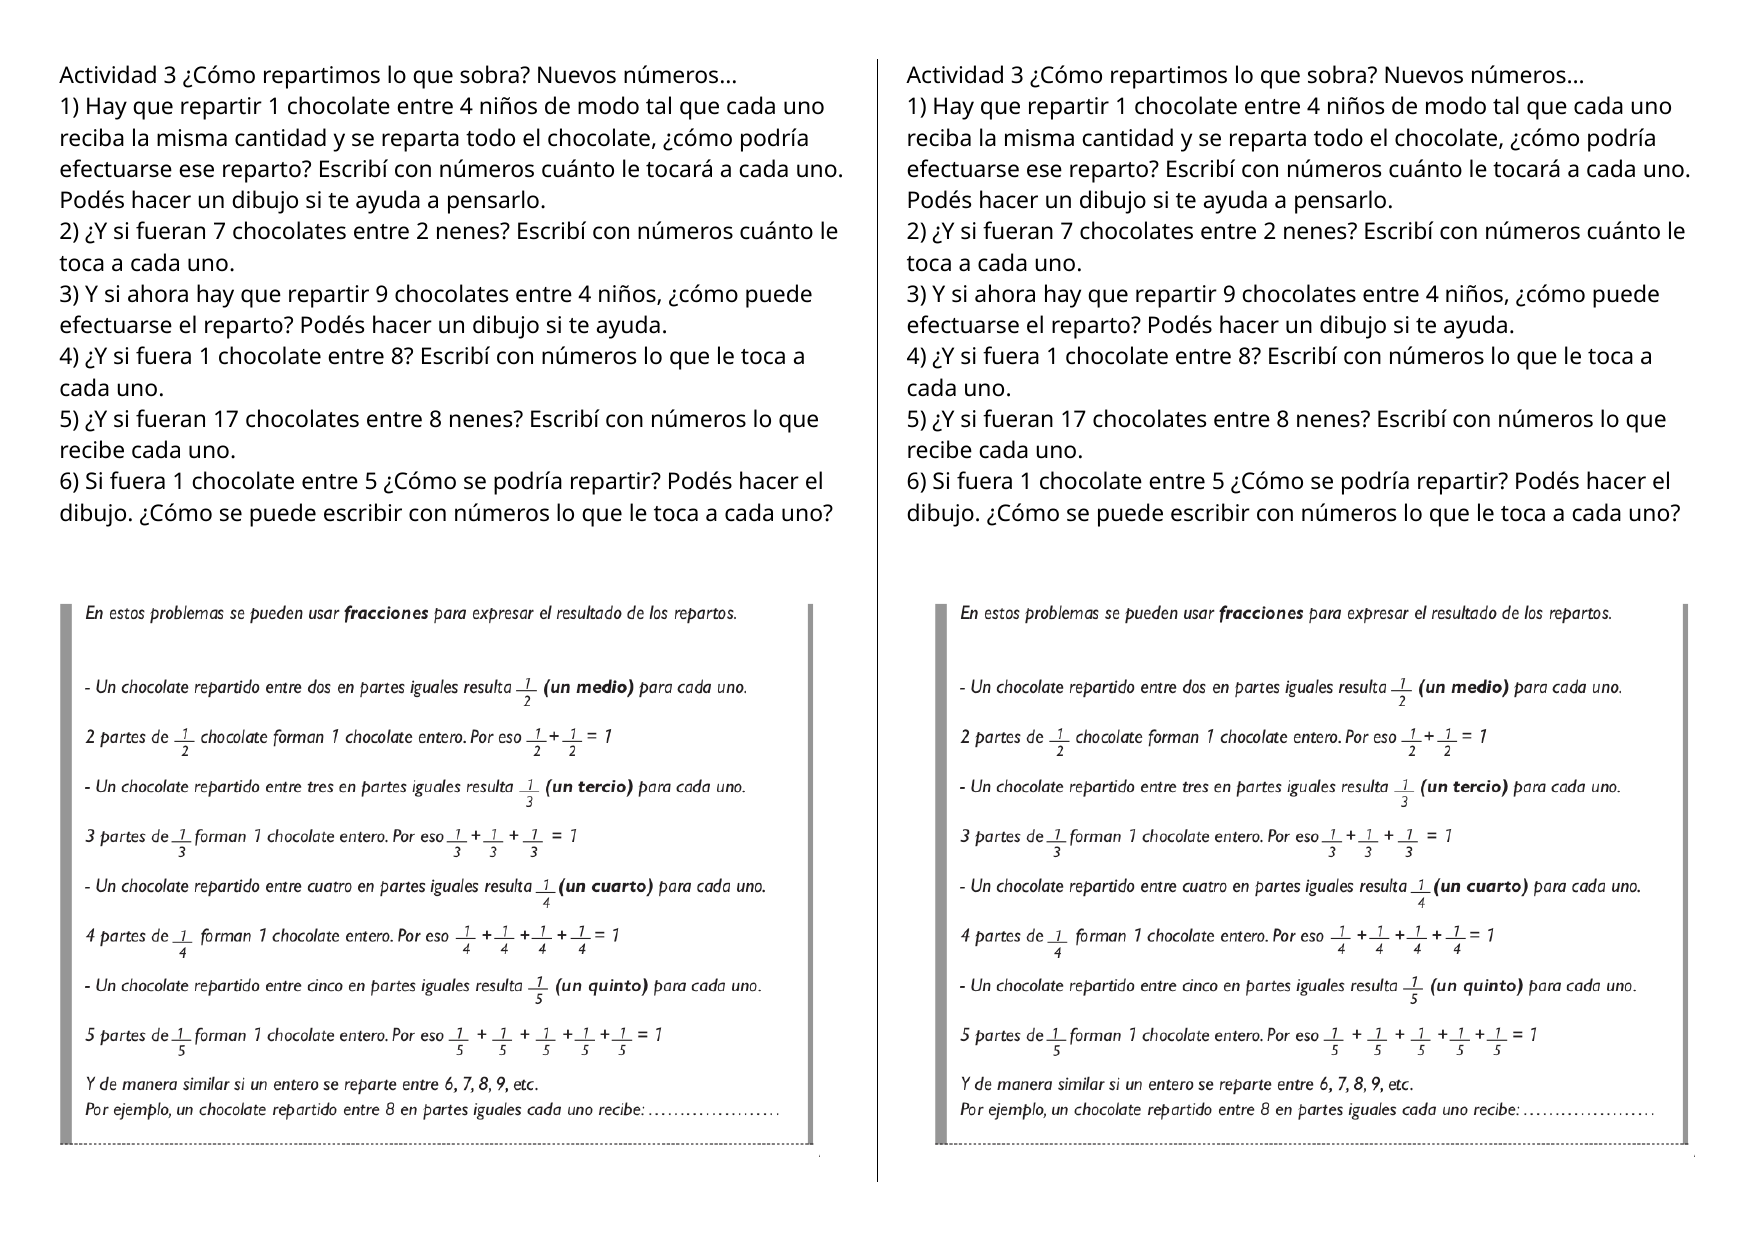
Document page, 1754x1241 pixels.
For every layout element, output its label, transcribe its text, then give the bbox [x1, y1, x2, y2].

text 6) Si fuera 1 chocolate entre 5 ¿Cómo se podría repartir? Podés hacer el dibujo. ¿Cómo se puede escribir con números lo que le toca a cada uno? [906, 465, 1695, 528]
text 4) ¿Y si fuera 1 chocolate entre 8? Escribí con números lo que le toca a cada uno. [906, 340, 1695, 403]
text 1) Hay que repartir 1 chocolate entre 4 niños de modo tal que cada uno reciba la misma cantidad y se reparta todo el chocolate, ¿cómo podría efectuarse ese reparto? Escribí con números cuánto le tocará a cada uno. Podés hacer un dibujo si te ayuda a pensarlo. [906, 90, 1695, 215]
text 3) Y si ahora hay que repartir 9 chocolates entre 4 niños, ¿cómo puede efectuarse el reparto? Podés hacer un dibujo si te ayuda. [906, 278, 1695, 340]
text 6) Si fuera 1 chocolate entre 5 ¿Cómo se podría repartir? Podés hacer el dibujo. ¿Cómo se puede escribir con números lo que le toca a cada uno? [59, 465, 847, 528]
text 2) ¿Y si fueran 7 chocolates entre 2 nenes? Escribí con números cuánto le toca a cada uno. [59, 215, 847, 278]
text 1) Hay que repartir 1 chocolate entre 4 niños de modo tal que cada uno reciba la misma cantidad y se reparta todo el chocolate, ¿cómo podría efectuarse ese reparto? Escribí con números cuánto le tocará a cada uno. Podés hacer un dibujo si te ayuda a pensarlo. [59, 90, 847, 215]
text 2) ¿Y si fueran 7 chocolates entre 2 nenes? Escribí con números cuánto le toca a cada uno. [906, 215, 1695, 278]
text 3) Y si ahora hay que repartir 9 chocolates entre 4 niños, ¿cómo puede efectuarse el reparto? Podés hacer un dibujo si te ayuda. [59, 278, 847, 340]
text Actividad 3 ¿Cómo repartimos lo que sobra? Nuevos números… [59, 59, 847, 90]
text 4) ¿Y si fuera 1 chocolate entre 8? Escribí con números lo que le toca a cada uno. [59, 340, 847, 403]
text 5) ¿Y si fueran 17 chocolates entre 8 nenes? Escribí con números lo que recibe cada uno. [59, 403, 847, 465]
picture [927, 598, 1695, 1157]
text 5) ¿Y si fueran 17 chocolates entre 8 nenes? Escribí con números lo que recibe cada uno. [906, 403, 1695, 465]
picture [52, 598, 820, 1157]
text Actividad 3 ¿Cómo repartimos lo que sobra? Nuevos números… [906, 59, 1695, 90]
